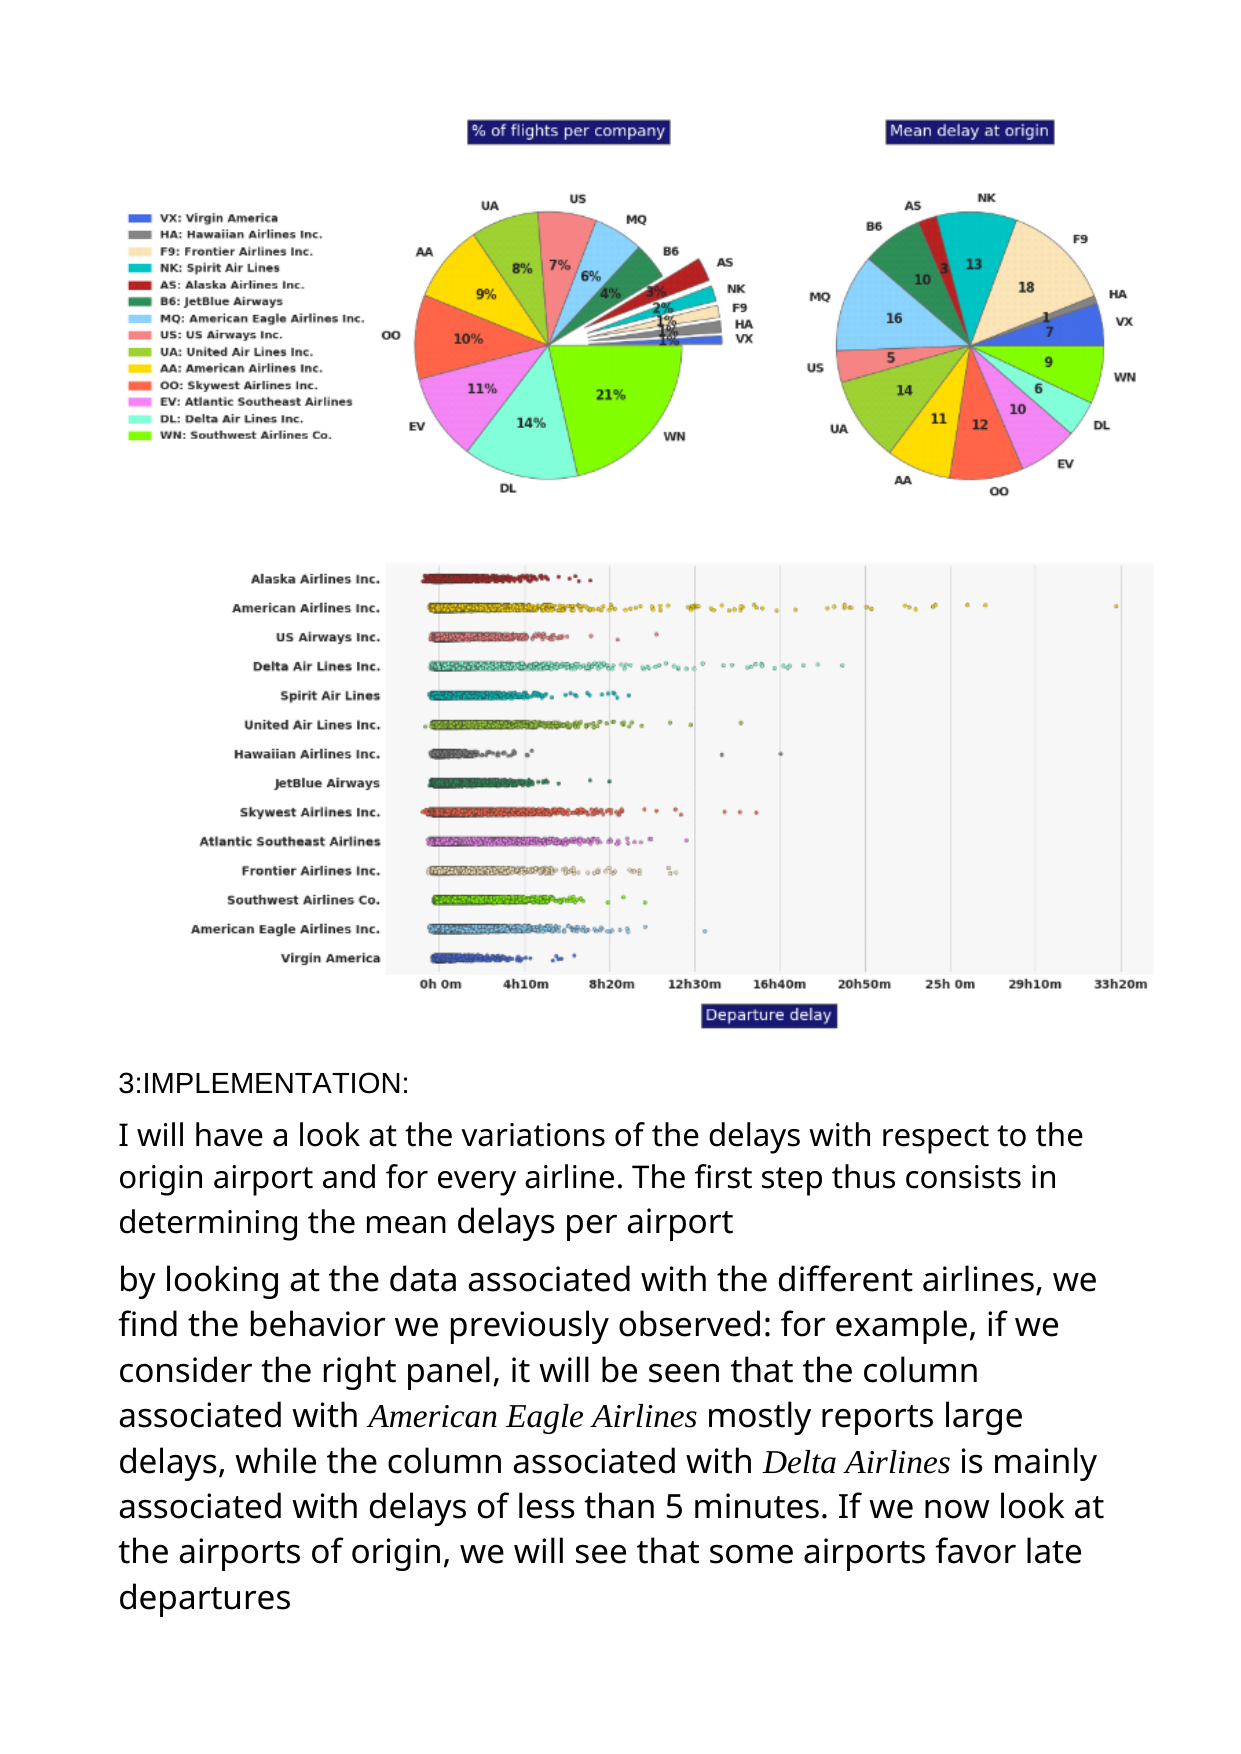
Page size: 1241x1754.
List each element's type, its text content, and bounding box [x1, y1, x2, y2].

text I will have a look at the variations of the delays with respect to the origin airport and for every airline. The first step thus consists in determining the mean delays per airport [118, 1113, 1122, 1243]
text 3:IMPLEMENTATION: [118, 1067, 1122, 1100]
text by looking at the data associated with the different airlines, we find the behavior we previously observed: for example, if we consider the right panel, it will be seen that the column associated with American Eagle Airlines mostly reports large delays, while the column associated with Delta Airlines is mainly associated with delays of less than 5 minutes. If we now look at the airports of origin, we will see that some airports favor late departures [118, 1256, 1122, 1619]
